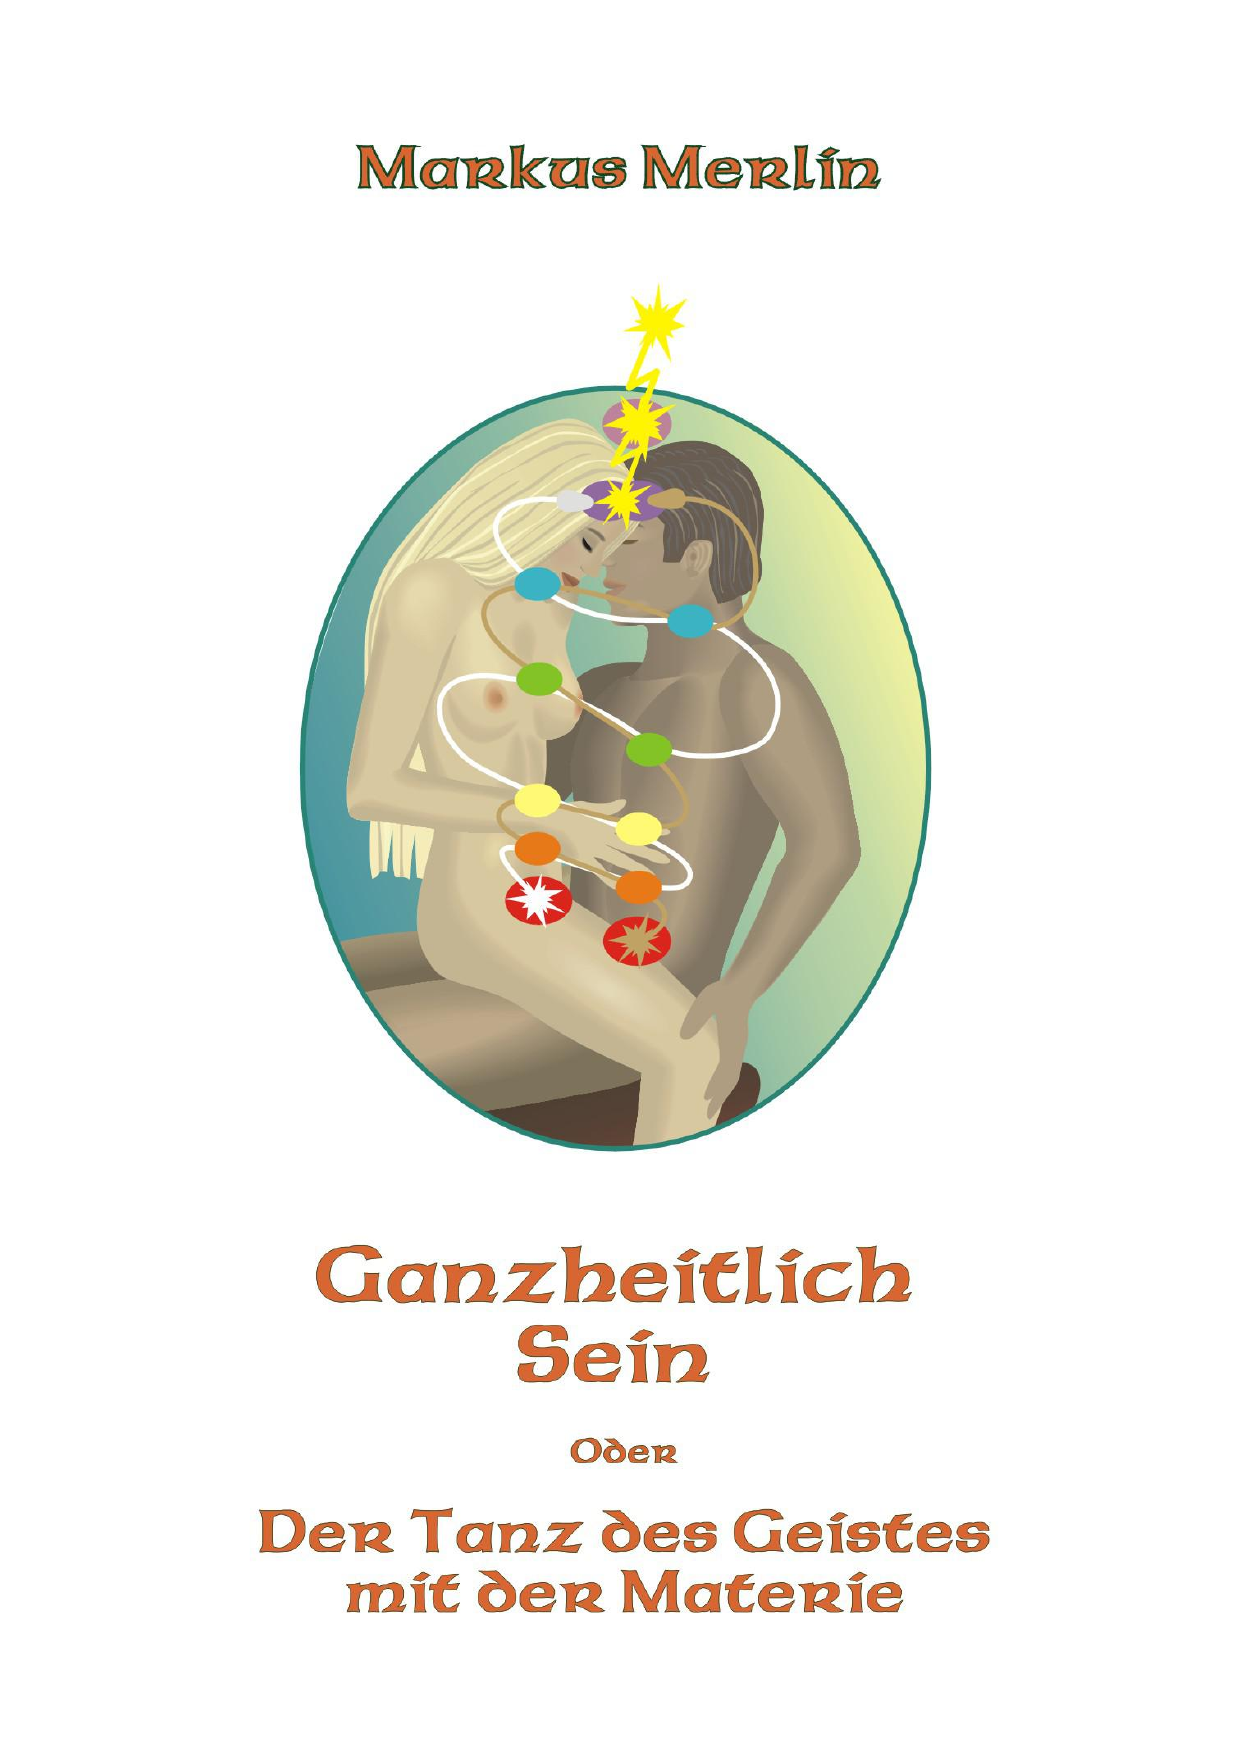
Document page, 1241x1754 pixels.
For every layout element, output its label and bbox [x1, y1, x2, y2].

picture [118, 118, 1123, 1712]
